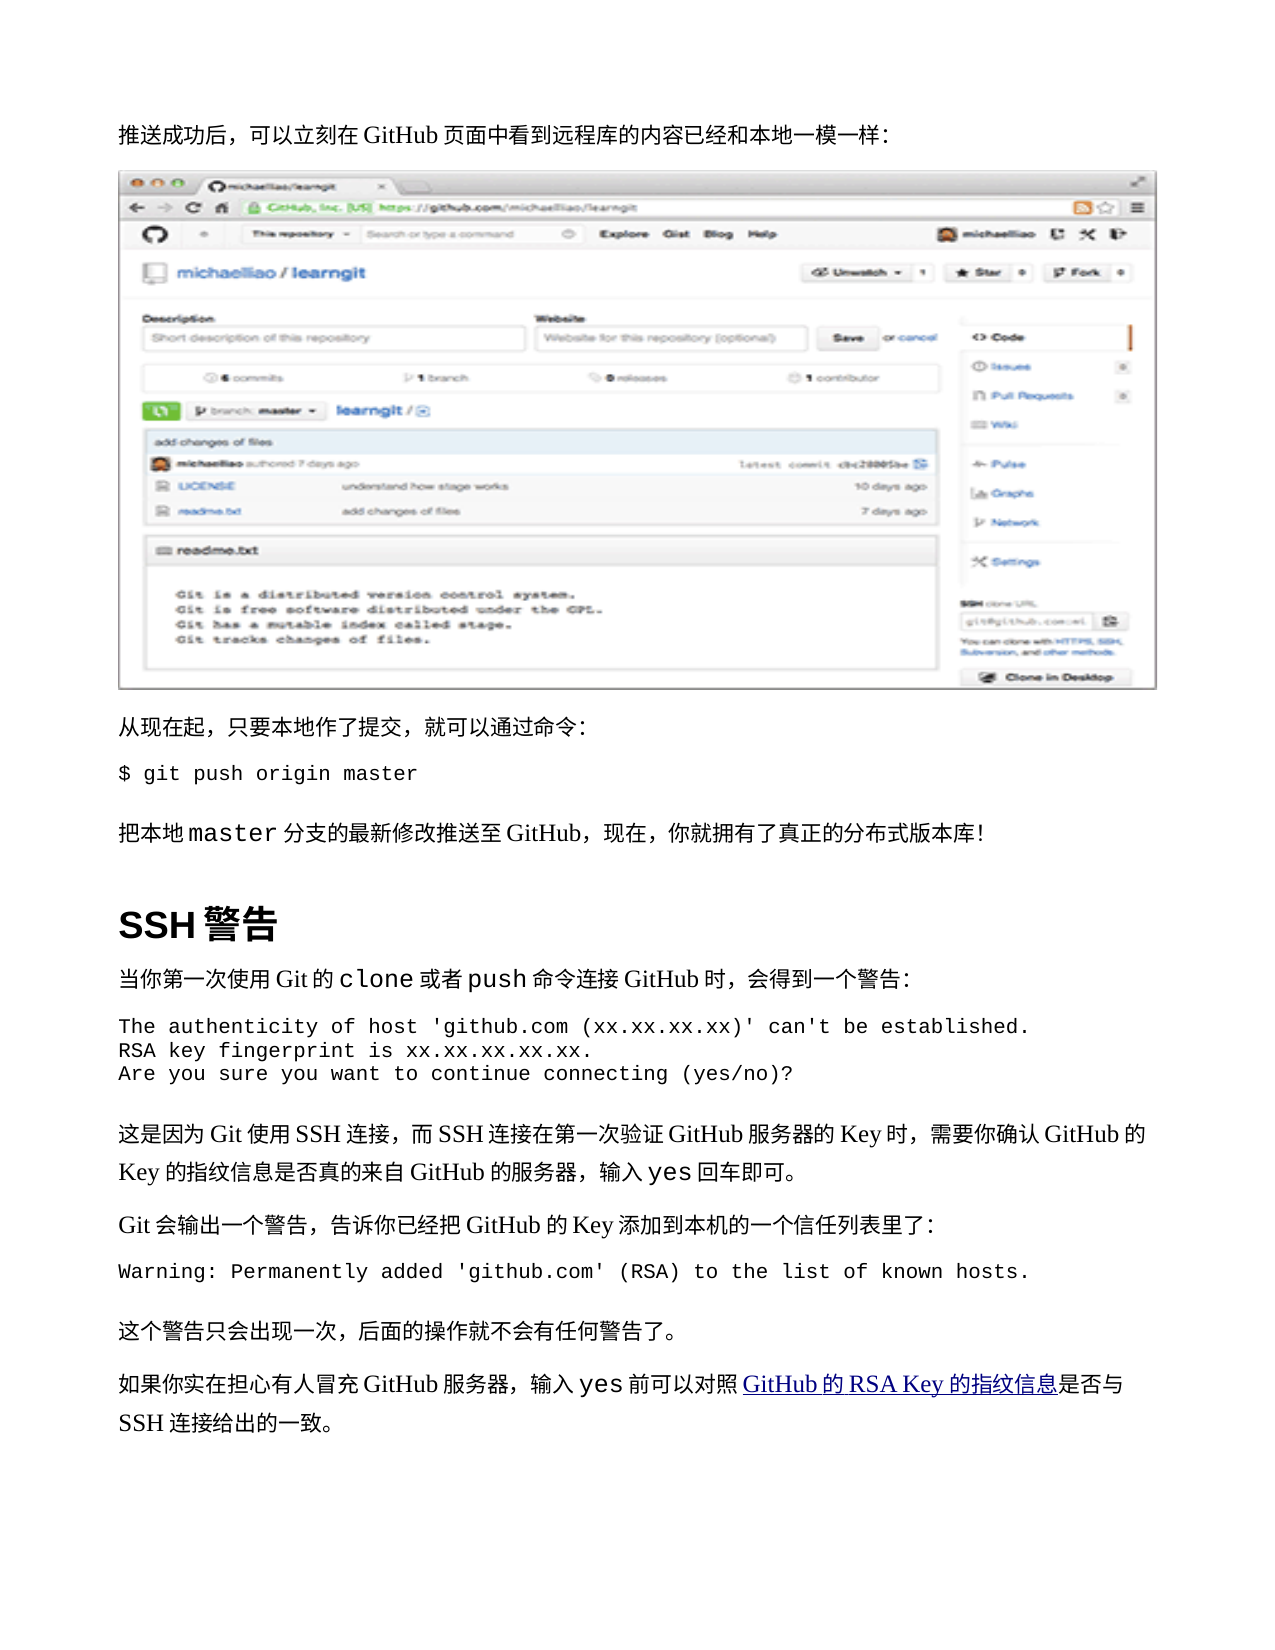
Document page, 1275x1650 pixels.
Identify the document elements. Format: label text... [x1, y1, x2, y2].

picture [118, 170, 1158, 690]
text The authenticity of host 'github.com (xx.xx.xx.xx)' can't be established. [118, 1016, 1157, 1040]
text Git会输出一个警告，告诉你已经把GitHub的Key添加到本机的一个信任列表里了： [118, 1208, 1157, 1240]
subtitle SSH警告 [118, 895, 1157, 949]
text 从现在起，只要本地作了提交，就可以通过命令： [118, 710, 1157, 742]
text $ git push origin master [118, 762, 1157, 786]
text 把本地master分支的最新修改推送至GitHub，现在，你就拥有了真正的分布式版本库！ [118, 816, 1157, 848]
text RSA key fingerprint is xx.xx.xx.xx.xx. [118, 1040, 1157, 1063]
text 如果你实在担心有人冒充GitHub服务器，输入yes前可以对照GitHub的RSA Key的指纹信息是否与SSH连接给出的一致。 [118, 1367, 1157, 1437]
text 推送成功后，可以立刻在GitHub页面中看到远程库的内容已经和本地一模一样： [118, 118, 1157, 150]
text 这个警告只会出现一次，后面的操作就不会有任何警告了。 [118, 1314, 1157, 1346]
text 这是因为Git使用SSH连接，而SSH连接在第一次验证GitHub服务器的Key时，需要你确认GitHub的Key的指纹信息是否真的来自GitHub的服务器，输入yes回车即可。 [118, 1117, 1157, 1187]
text 当你第一次使用Git的clone或者push命令连接GitHub时，会得到一个警告： [118, 962, 1157, 995]
text Are you sure you want to continue connecting (yes/no)? [118, 1063, 1157, 1087]
text Warning: Permanently added 'github.com' (RSA) to the list of known hosts. [118, 1261, 1157, 1285]
